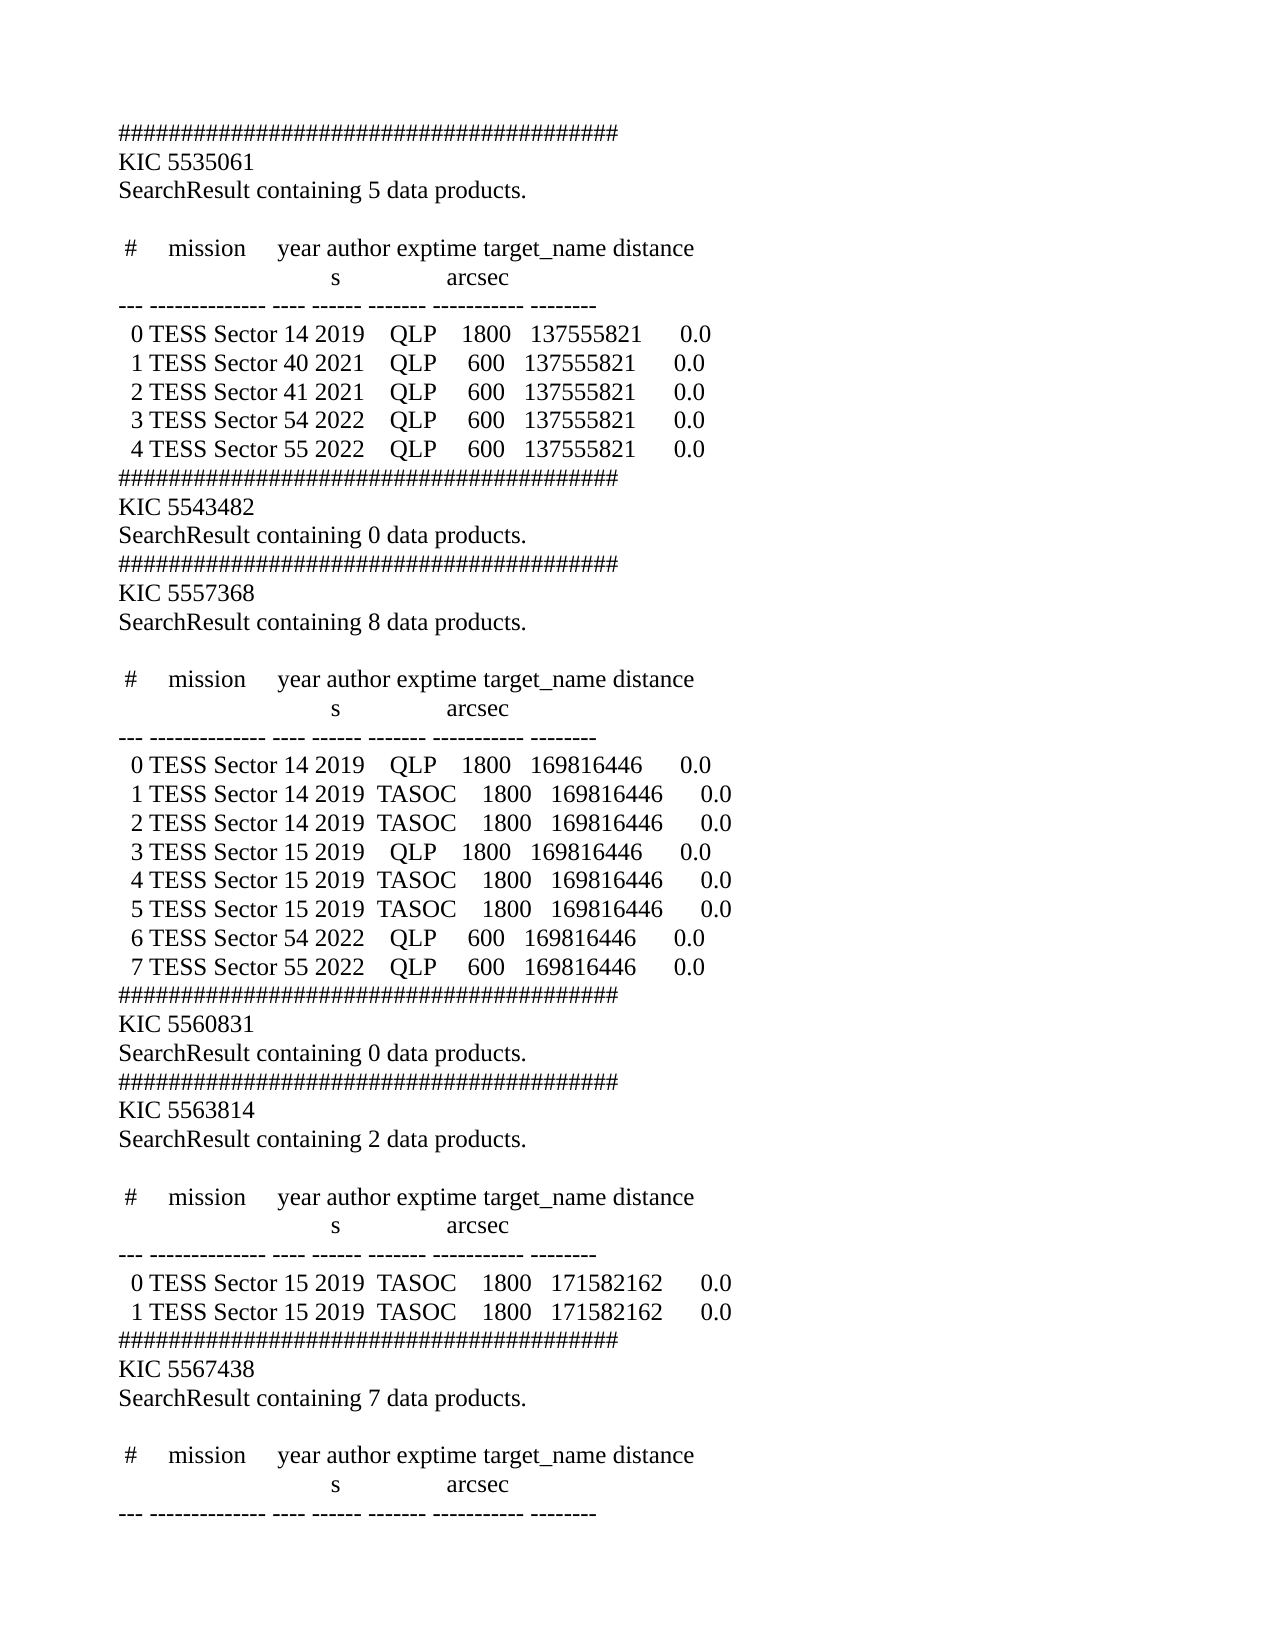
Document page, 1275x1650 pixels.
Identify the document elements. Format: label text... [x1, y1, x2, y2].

text s arcsec [118, 693, 1157, 722]
text KIC 5567438 [118, 1354, 1157, 1383]
text s arcsec [118, 1211, 1157, 1239]
text # mission year author exptime target_name distance [118, 1441, 1157, 1469]
text KIC 5543482 [118, 492, 1157, 521]
text # mission year author exptime target_name distance [118, 233, 1157, 262]
text SearchResult containing 7 data products. [118, 1383, 1157, 1412]
text --- -------------- ---- ------ ------- ----------- -------- [118, 722, 1157, 751]
text 7 TESS Sector 55 2022 QLP 600 169816446 0.0 [118, 952, 1157, 981]
text KIC 5535061 [118, 147, 1157, 176]
text SearchResult containing 5 data products. [118, 176, 1157, 204]
text ######################################## [118, 118, 1157, 147]
text ######################################## [118, 1326, 1157, 1354]
text 3 TESS Sector 54 2022 QLP 600 137555821 0.0 [118, 406, 1157, 434]
text 6 TESS Sector 54 2022 QLP 600 169816446 0.0 [118, 923, 1157, 952]
text KIC 5557368 [118, 578, 1157, 607]
text SearchResult containing 0 data products. [118, 1038, 1157, 1067]
text KIC 5563814 [118, 1096, 1157, 1124]
text --- -------------- ---- ------ ------- ----------- -------- [118, 1498, 1157, 1527]
text s arcsec [118, 1469, 1157, 1498]
text 5 TESS Sector 15 2019 TASOC 1800 169816446 0.0 [118, 894, 1157, 923]
text ######################################## [118, 1067, 1157, 1096]
text KIC 5560831 [118, 1009, 1157, 1038]
text 4 TESS Sector 15 2019 TASOC 1800 169816446 0.0 [118, 866, 1157, 894]
text SearchResult containing 0 data products. [118, 521, 1157, 549]
text SearchResult containing 8 data products. [118, 607, 1157, 636]
text 0 TESS Sector 14 2019 QLP 1800 137555821 0.0 [118, 319, 1157, 348]
text 4 TESS Sector 55 2022 QLP 600 137555821 0.0 [118, 434, 1157, 463]
text 1 TESS Sector 40 2021 QLP 600 137555821 0.0 [118, 348, 1157, 377]
text 1 TESS Sector 14 2019 TASOC 1800 169816446 0.0 [118, 779, 1157, 808]
text 2 TESS Sector 41 2021 QLP 600 137555821 0.0 [118, 377, 1157, 406]
text 1 TESS Sector 15 2019 TASOC 1800 171582162 0.0 [118, 1297, 1157, 1326]
text 0 TESS Sector 14 2019 QLP 1800 169816446 0.0 [118, 751, 1157, 779]
text 2 TESS Sector 14 2019 TASOC 1800 169816446 0.0 [118, 808, 1157, 837]
text ######################################## [118, 549, 1157, 578]
text 0 TESS Sector 15 2019 TASOC 1800 171582162 0.0 [118, 1268, 1157, 1297]
text # mission year author exptime target_name distance [118, 664, 1157, 693]
text 3 TESS Sector 15 2019 QLP 1800 169816446 0.0 [118, 837, 1157, 866]
text # mission year author exptime target_name distance [118, 1182, 1157, 1211]
text s arcsec [118, 262, 1157, 291]
text ######################################## [118, 463, 1157, 492]
text ######################################## [118, 981, 1157, 1009]
text --- -------------- ---- ------ ------- ----------- -------- [118, 291, 1157, 319]
text SearchResult containing 2 data products. [118, 1124, 1157, 1153]
text --- -------------- ---- ------ ------- ----------- -------- [118, 1239, 1157, 1268]
